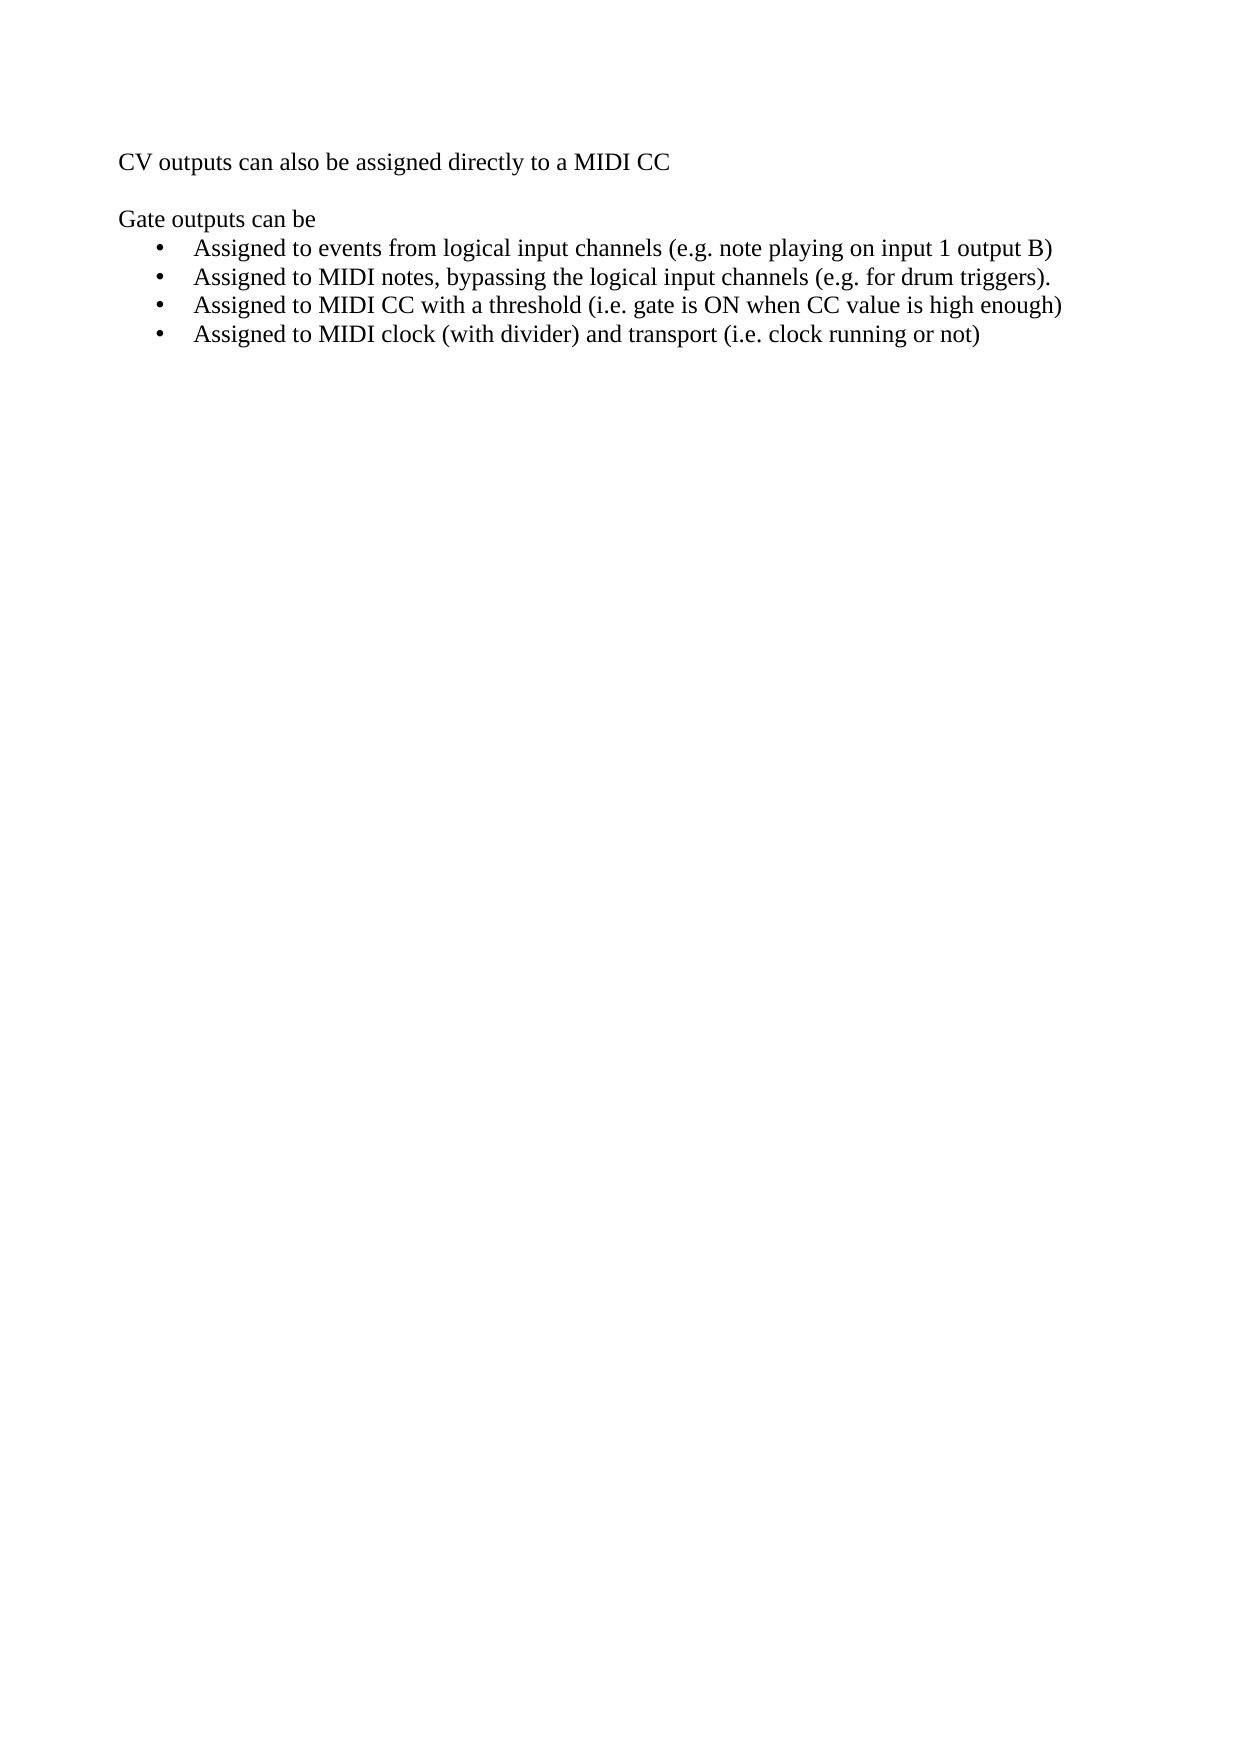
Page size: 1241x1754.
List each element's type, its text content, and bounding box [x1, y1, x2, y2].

list Assigned to events from logical input channels (e.g. note playing on input 1 output B) [156, 233, 1122, 262]
text CV outputs can also be assigned directly to a MIDI CC [118, 147, 1122, 176]
list Assigned to MIDI CC with a threshold (i.e. gate is ON when CC value is high enough) [156, 291, 1122, 319]
list Assigned to MIDI notes, bypassing the logical input channels (e.g. for drum triggers). [156, 262, 1122, 291]
list Assigned to MIDI clock (with divider) and transport (i.e. clock running or not) [156, 319, 1122, 348]
text Gate outputs can be [118, 204, 1122, 233]
